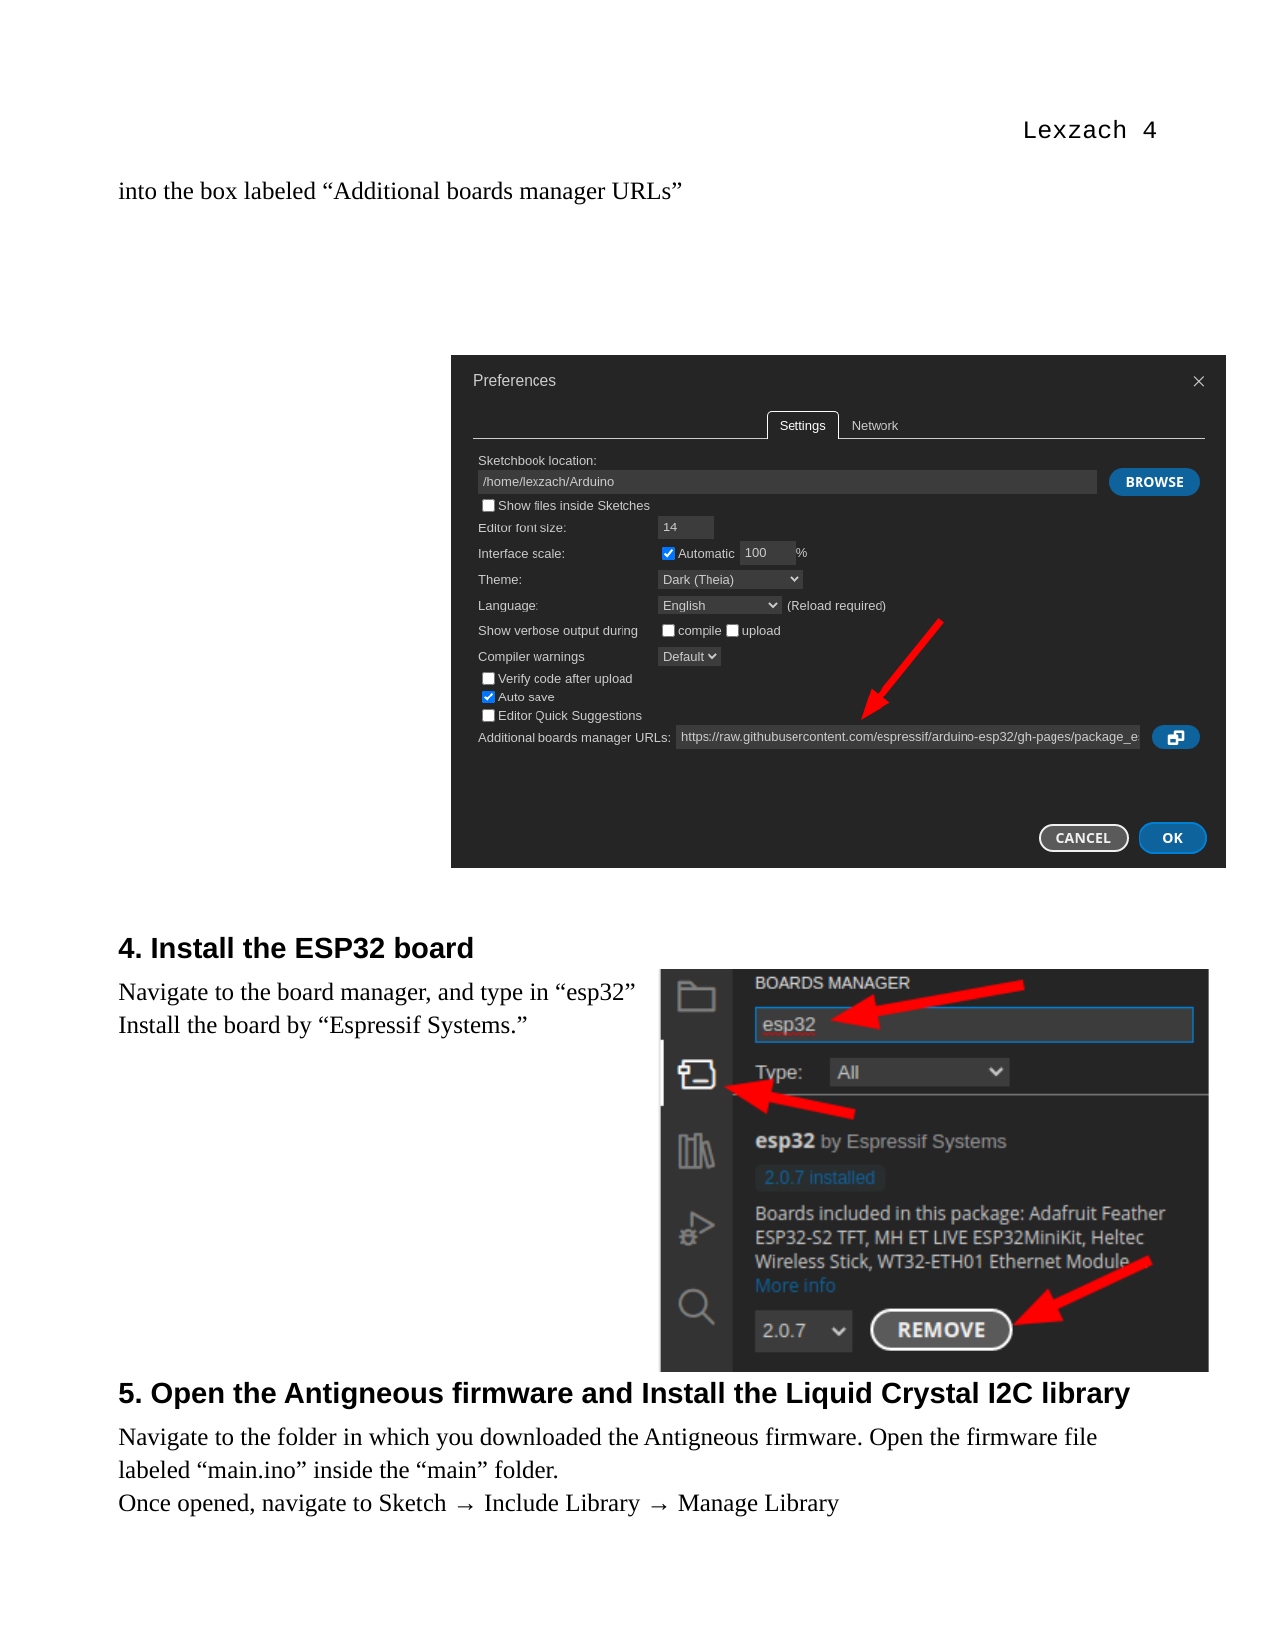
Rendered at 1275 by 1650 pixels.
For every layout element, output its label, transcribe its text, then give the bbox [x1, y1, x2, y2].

text Navigate to the folder in which you downloaded the Antigneous firmware. Open the firmware file labeled “main.ino” inside the “main” folder. Once opened, navigate to Sketch → Include Library → Manage Library [118, 1422, 1157, 1517]
text Navigate to the board manager, and type in “esp32” Install the board by “Espressif Systems.” [118, 977, 658, 1038]
picture [658, 969, 1209, 1372]
picture [451, 355, 1226, 868]
subtitle 5. Open the Antigneous firmware and Install the Liquid Crystal I2C library [118, 1376, 1157, 1409]
text into the box labeled “Additional boards manager URLs” [118, 176, 1157, 205]
subtitle 4. Install the ESP32 board [118, 931, 1157, 964]
